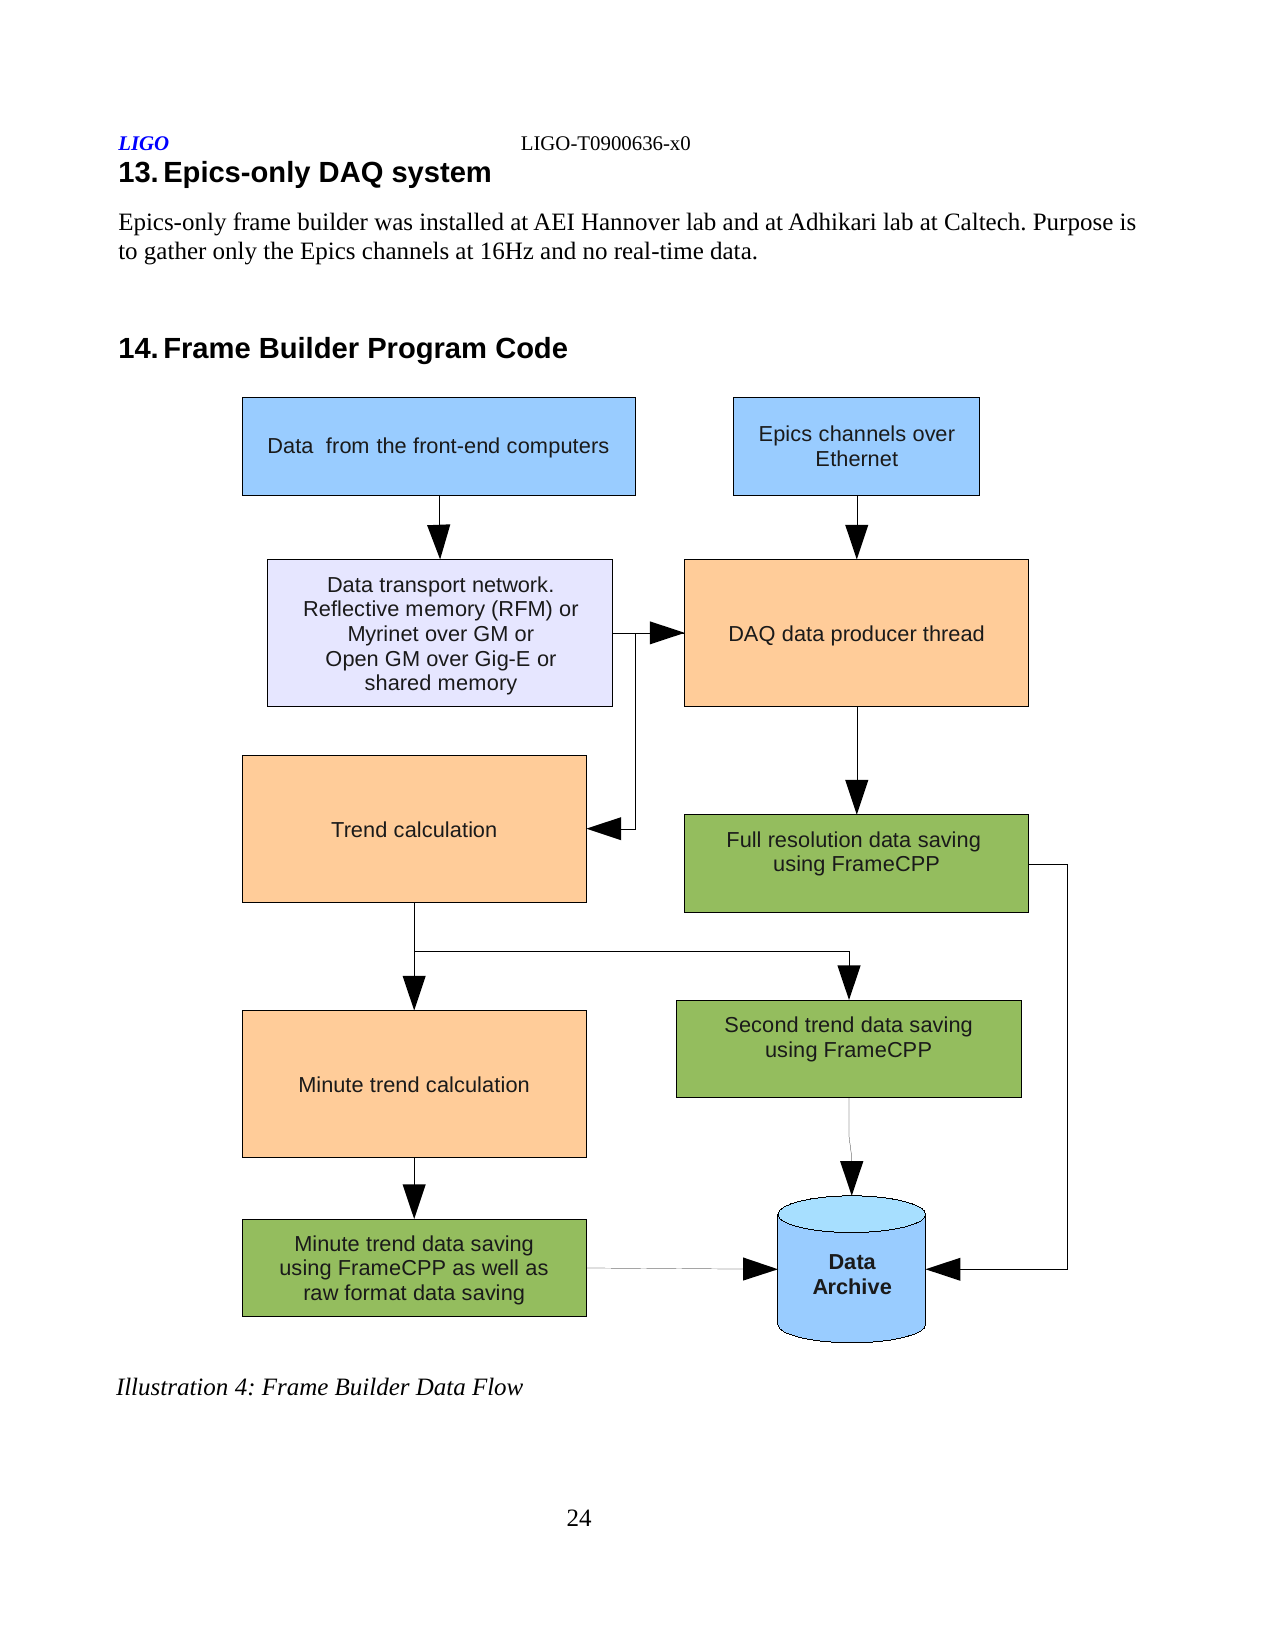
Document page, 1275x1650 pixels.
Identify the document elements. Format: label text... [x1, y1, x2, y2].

subtitle Epics-only DAQ system [118, 155, 1157, 188]
text Illustration 4: Frame Builder Data Flow [116, 387, 1155, 1401]
subtitle Frame Builder Program Code [118, 331, 1157, 364]
text Epics-only frame builder was installed at AEI Hannover lab and at Adhikari lab at Caltech. Purpose is to gather only the Epics channels at 16Hz and no real-time data. [118, 207, 1157, 264]
